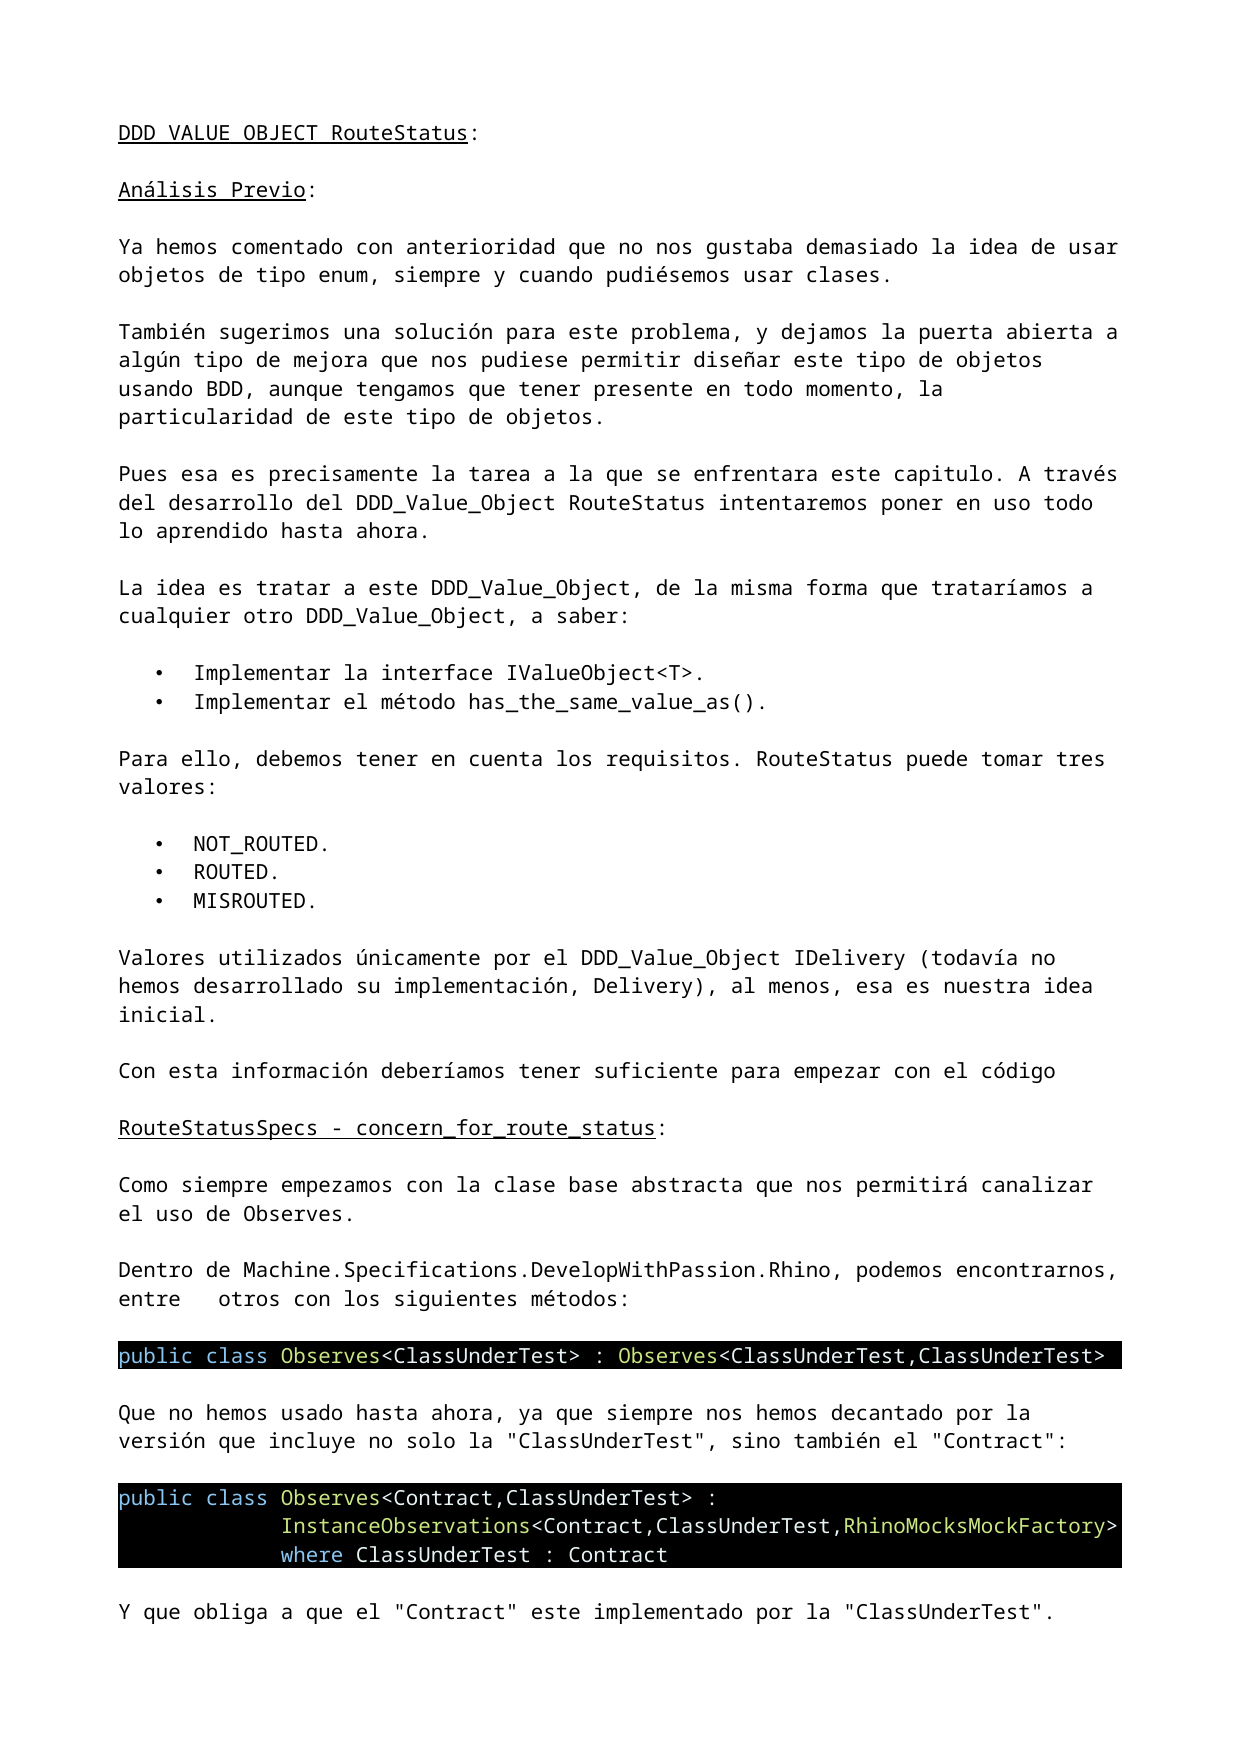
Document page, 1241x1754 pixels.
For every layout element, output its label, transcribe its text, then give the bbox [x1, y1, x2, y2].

text Pues esa es precisamente la tarea a la que se enfrentara este capitulo. A través del desarrollo del DDD_Value_Object RouteStatus intentaremos poner en uso todo lo aprendido hasta ahora. [118, 459, 1122, 545]
text Ya hemos comentado con anterioridad que no nos gustaba demasiado la idea de usar objetos de tipo enum, siempre y cuando pudiésemos usar clases. [118, 232, 1122, 289]
text Análisis Previo: [118, 175, 1122, 203]
text Dentro de Machine.Specifications.DevelopWithPassion.Rhino, podemos encontrarnos, entre otros con los siguientes métodos: [118, 1256, 1122, 1312]
list MISROUTED. [156, 886, 1122, 914]
text También sugerimos una solución para este problema, y dejamos la puerta abierta a algún tipo de mejora que nos pudiese permitir diseñar este tipo de objetos usando BDD, aunque tengamos que tener presente en todo momento, la particularidad de este tipo de objetos. [118, 317, 1122, 431]
text DDD VALUE OBJECT RouteStatus: [118, 118, 1122, 147]
text Como siempre empezamos con la clase base abstracta que nos permitirá canalizar el uso de Observes. [118, 1170, 1122, 1227]
text public class Observes<Contract,ClassUnderTest> : [118, 1483, 1122, 1512]
list Implementar el método has_the_same_value_as(). [156, 687, 1122, 715]
list Implementar la interface IValueObject<T>. [156, 658, 1122, 687]
text Valores utilizados únicamente por el DDD_Value_Object IDelivery (todavía no hemos desarrollado su implementación, Delivery), al menos, esa es nuestra idea inicial. [118, 943, 1122, 1028]
list ROUTED. [156, 857, 1122, 886]
text InstanceObservations<Contract,ClassUnderTest,RhinoMocksMockFactory> [118, 1512, 1122, 1540]
list NOT_ROUTED. [156, 829, 1122, 857]
text RouteStatusSpecs - concern_for_route_status: [118, 1113, 1122, 1142]
text La idea es tratar a este DDD_Value_Object, de la misma forma que trataríamos a cualquier otro DDD_Value_Object, a saber: [118, 573, 1122, 630]
text Y que obliga a que el "Contract" este implementado por la "ClassUnderTest". [118, 1597, 1122, 1625]
text Que no hemos usado hasta ahora, ya que siempre nos hemos decantado por la versión que incluye no solo la "ClassUnderTest", sino también el "Contract": [118, 1398, 1122, 1455]
text Para ello, debemos tener en cuenta los requisitos. RouteStatus puede tomar tres valores: [118, 744, 1122, 801]
text where ClassUnderTest : Contract [118, 1540, 1122, 1568]
text Con esta información deberíamos tener suficiente para empezar con el código [118, 1057, 1122, 1085]
text public class Observes<ClassUnderTest> : Observes<ClassUnderTest,ClassUnderTest> [118, 1341, 1122, 1369]
